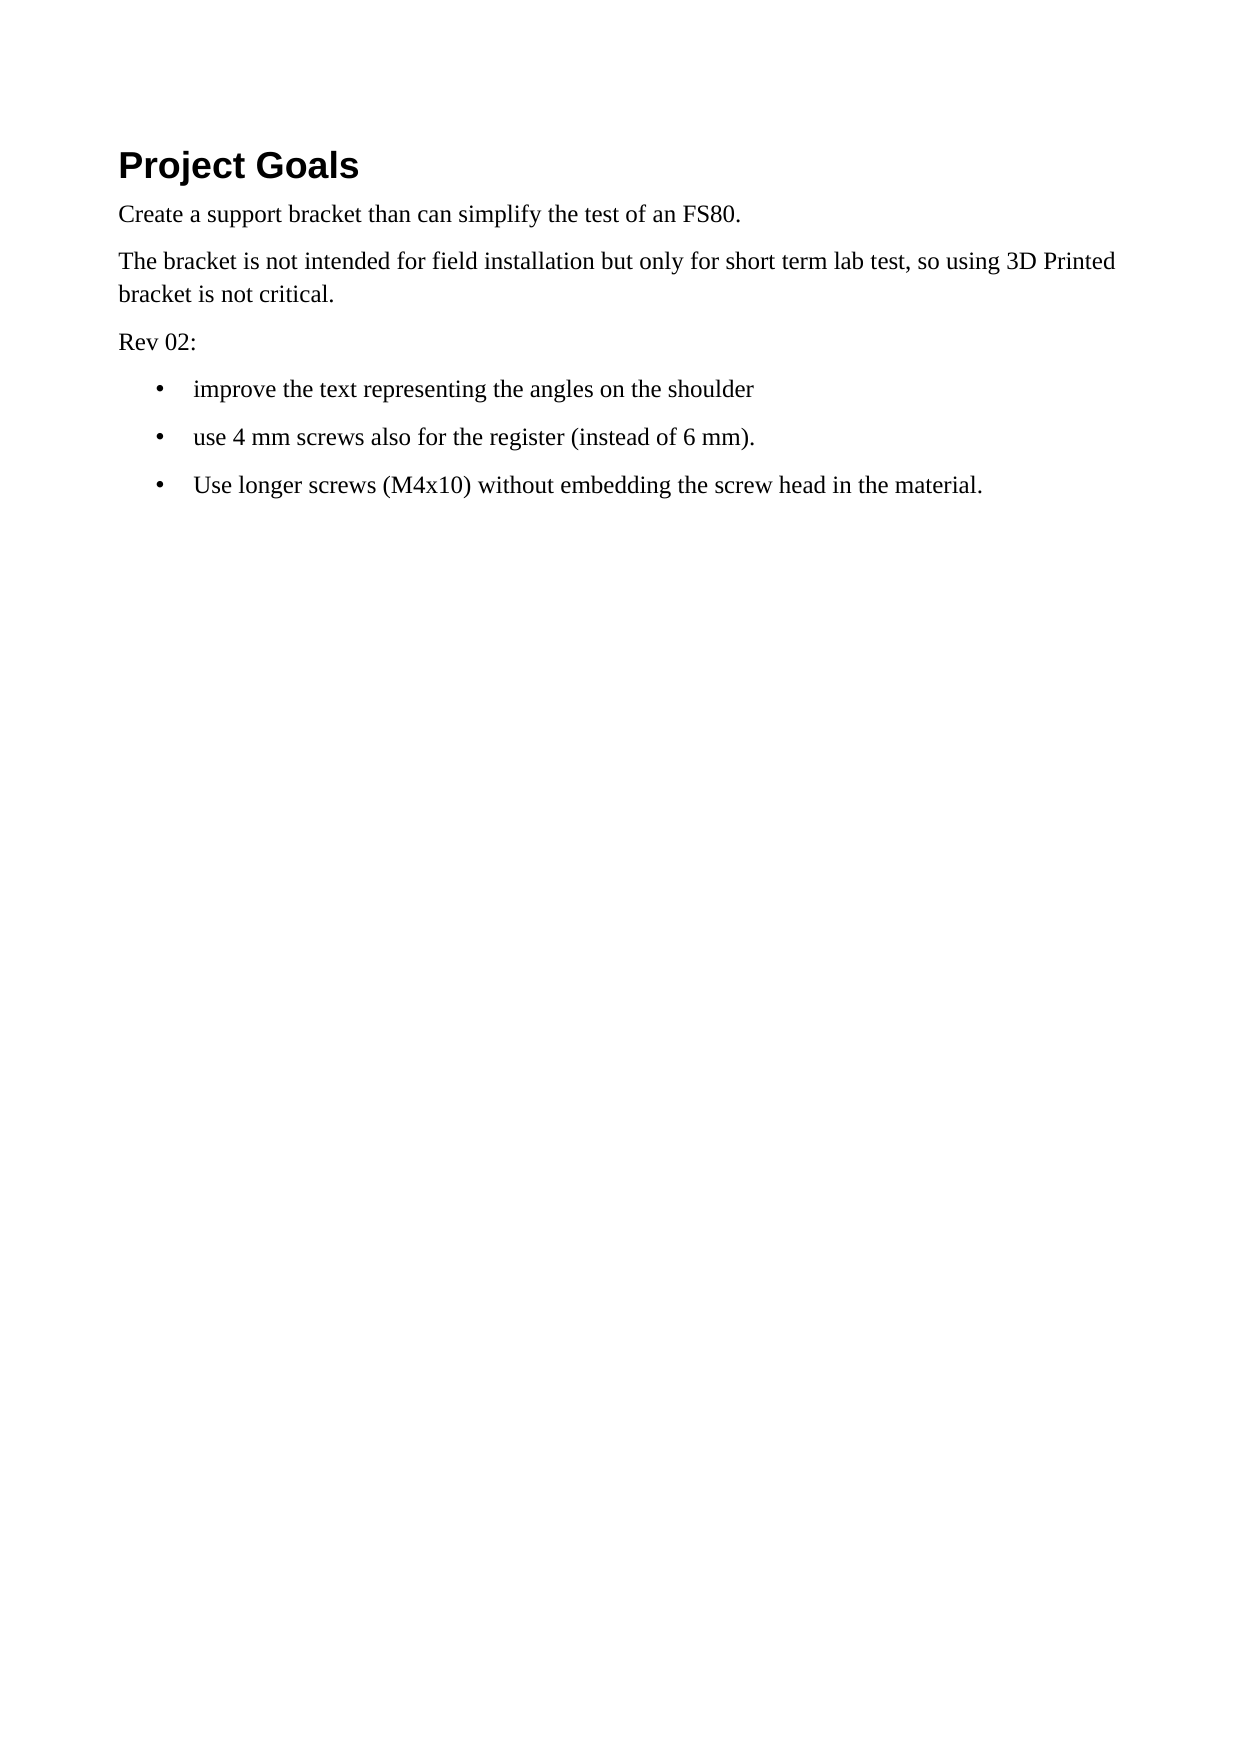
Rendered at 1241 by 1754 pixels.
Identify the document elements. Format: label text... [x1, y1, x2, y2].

text The bracket is not intended for field installation but only for short term lab test, so using 3D Printed bracket is not critical. [118, 246, 1122, 308]
list Use longer screws (M4x10) without embedding the screw head in the material. [156, 470, 1122, 498]
text Create a support bracket than can simplify the test of an FS80. [118, 199, 1122, 227]
subtitle Project Goals [118, 143, 1122, 186]
text Rev 02: [118, 327, 1122, 356]
list use 4 mm screws also for the register (instead of 6 mm). [156, 422, 1122, 451]
list improve the text representing the angles on the shoulder [156, 374, 1122, 403]
